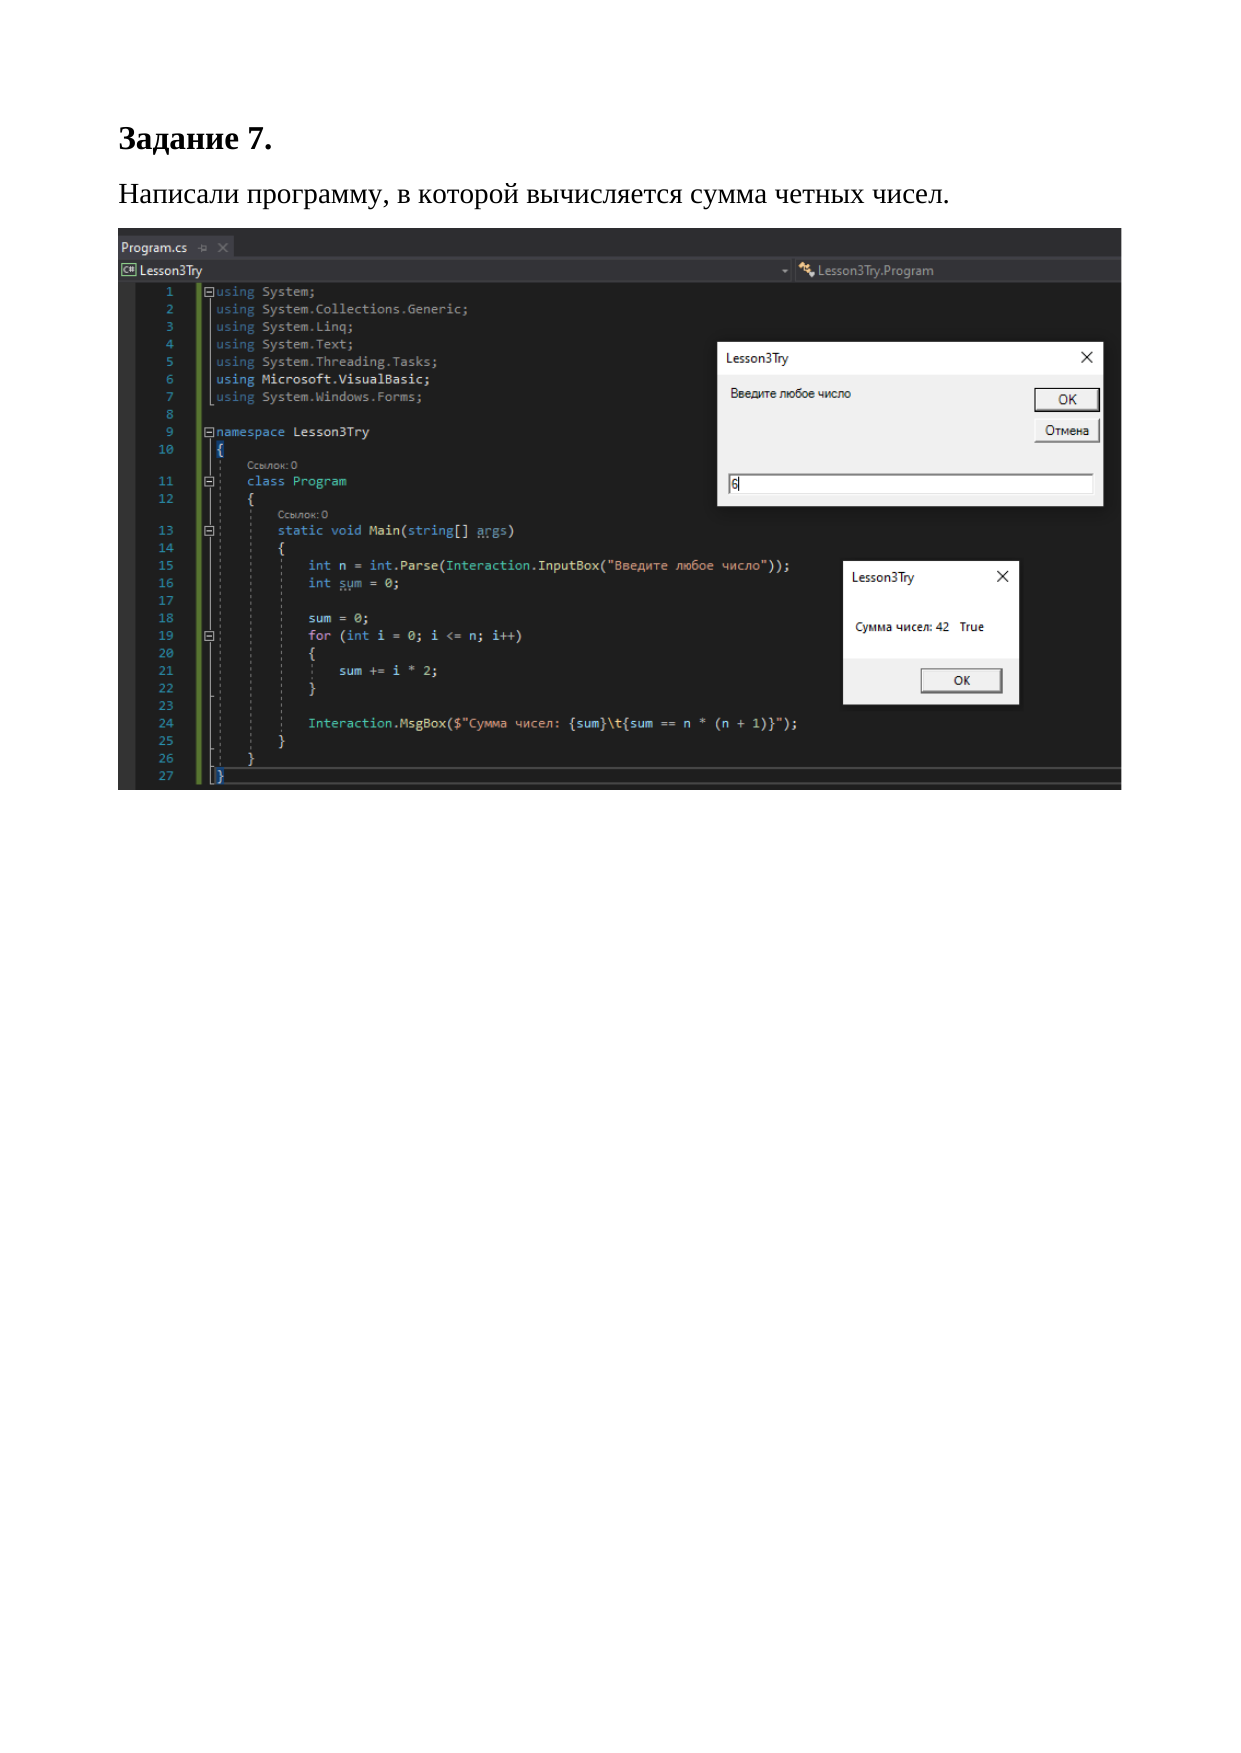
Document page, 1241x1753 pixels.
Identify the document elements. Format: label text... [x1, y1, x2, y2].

text Задание 7. [118, 118, 1123, 156]
text Написали программу, в которой вычисляется сумма четных чисел. [118, 176, 1123, 210]
picture [118, 228, 1122, 790]
